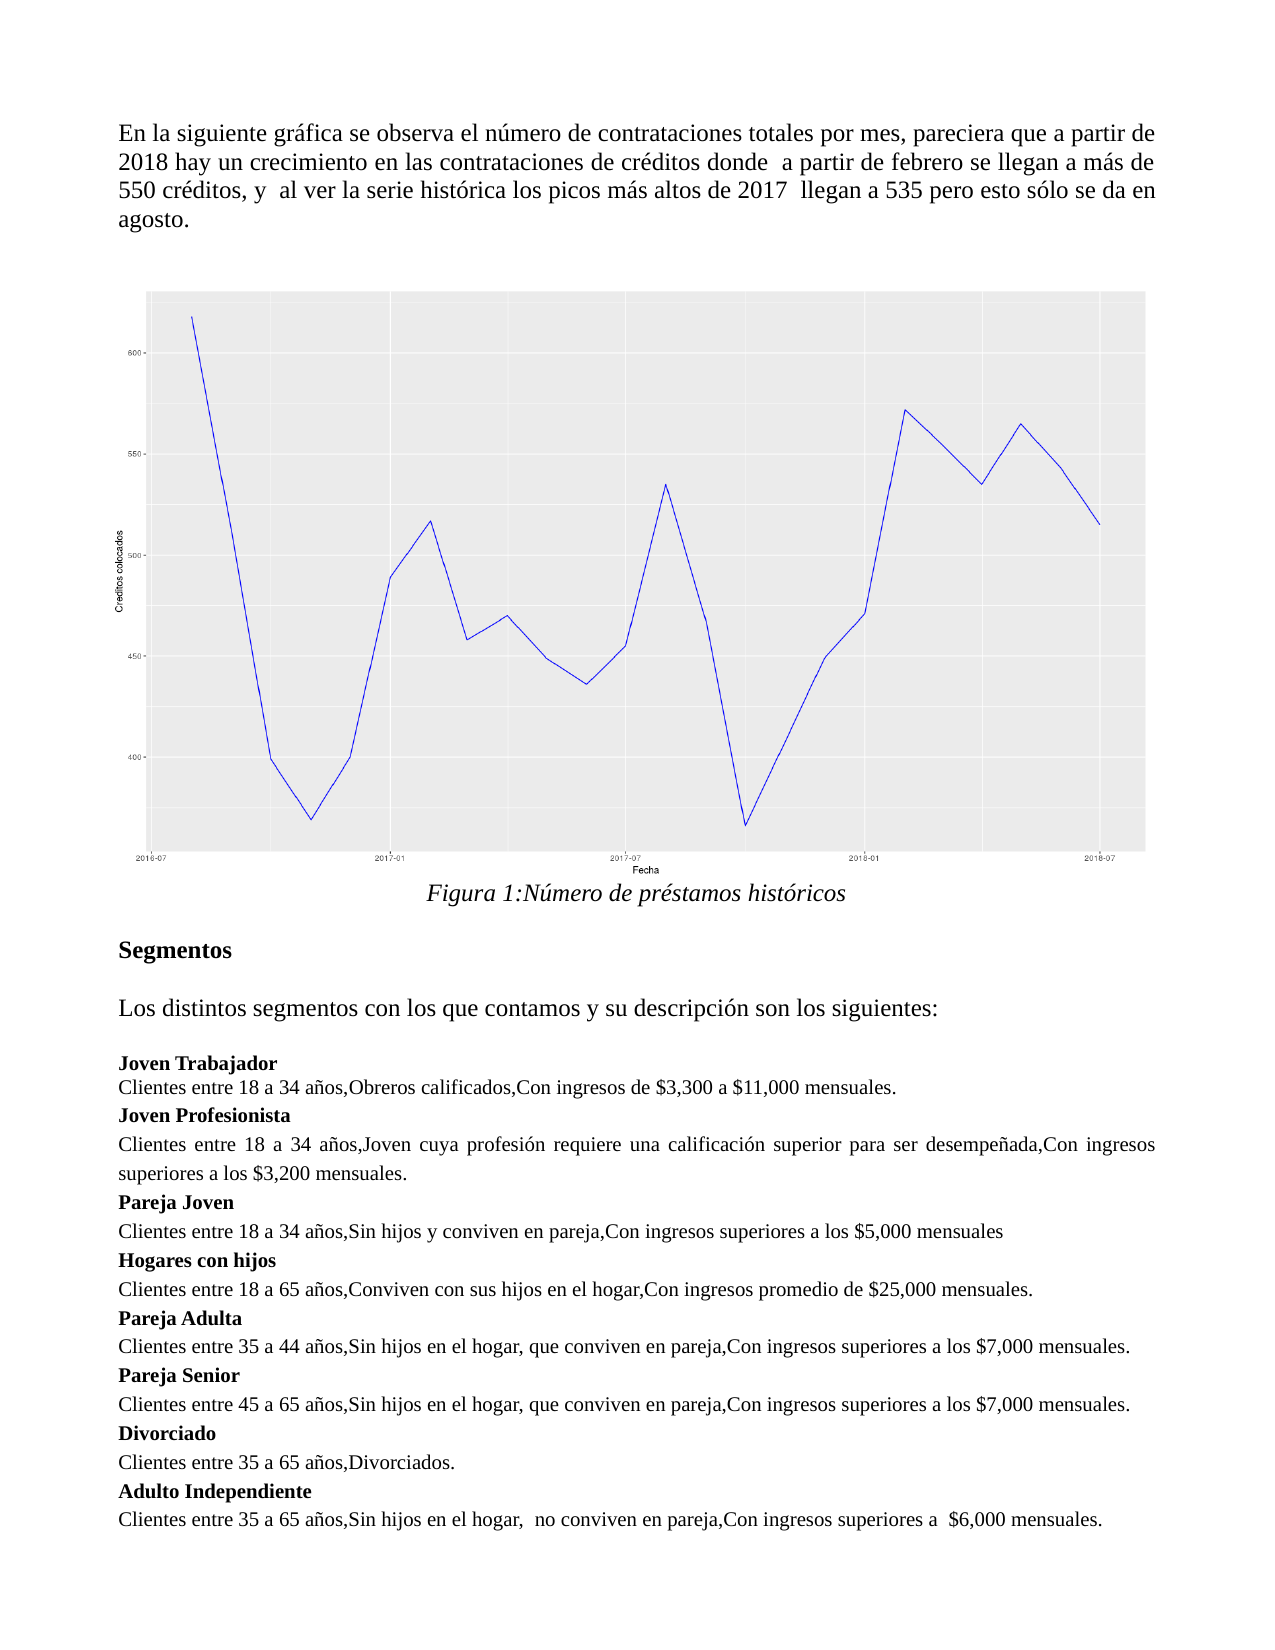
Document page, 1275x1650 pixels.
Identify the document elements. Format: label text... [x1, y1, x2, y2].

text Clientes entre 18 a 34 años,Obreros calificados,Con ingresos de $3,300 a $11,000 mensuales. [118, 1074, 1157, 1099]
text Pareja Joven [118, 1190, 1157, 1214]
text Joven Profesionista [118, 1103, 1157, 1127]
text Clientes entre 35 a 65 años,Sin hijos en el hogar, no conviven en pareja,Con ingresos superiores a $6,000 mensuales. [118, 1507, 1157, 1531]
text Divorciado [118, 1421, 1157, 1445]
text Los distintos segmentos con los que contamos y su descripción son los siguientes: [118, 993, 1157, 1022]
text Clientes entre 18 a 34 años,Joven cuya profesión requiere una calificación superior para ser desempeñada,Con ingresos superiores a los $3,200 mensuales. [118, 1132, 1157, 1185]
text Clientes entre 45 a 65 años,Sin hijos en el hogar, que conviven en pareja,Con ingresos superiores a los $7,000 mensuales. [118, 1392, 1157, 1416]
text Joven Trabajador [118, 1051, 1157, 1074]
text Adulto Independiente [118, 1478, 1157, 1503]
text Figura 1:Número de préstamos históricos [118, 262, 1157, 907]
text Hogares con hijos [118, 1248, 1157, 1272]
text Clientes entre 18 a 34 años,Sin hijos y conviven en pareja,Con ingresos superiores a los $5,000 mensuales [118, 1219, 1157, 1243]
text Pareja Adulta [118, 1305, 1157, 1329]
text En la siguiente gráfica se observa el número de contrataciones totales por mes, pareciera que a partir de 2018 hay un crecimiento en las contrataciones de créditos donde a partir de febrero se llegan a más de 550 créditos, y al ver la serie histórica los picos más altos de 2017 llegan a 535 pero esto sólo se da en agosto. [118, 118, 1157, 233]
text Clientes entre 18 a 65 años,Conviven con sus hijos en el hogar,Con ingresos promedio de $25,000 mensuales. [118, 1277, 1157, 1301]
picture [110, 286, 1149, 878]
text Clientes entre 35 a 65 años,Divorciados. [118, 1450, 1157, 1474]
text Segmentos [118, 936, 1157, 964]
text Clientes entre 35 a 44 años,Sin hijos en el hogar, que conviven en pareja,Con ingresos superiores a los $7,000 mensuales. [118, 1334, 1157, 1358]
text Pareja Senior [118, 1363, 1157, 1387]
